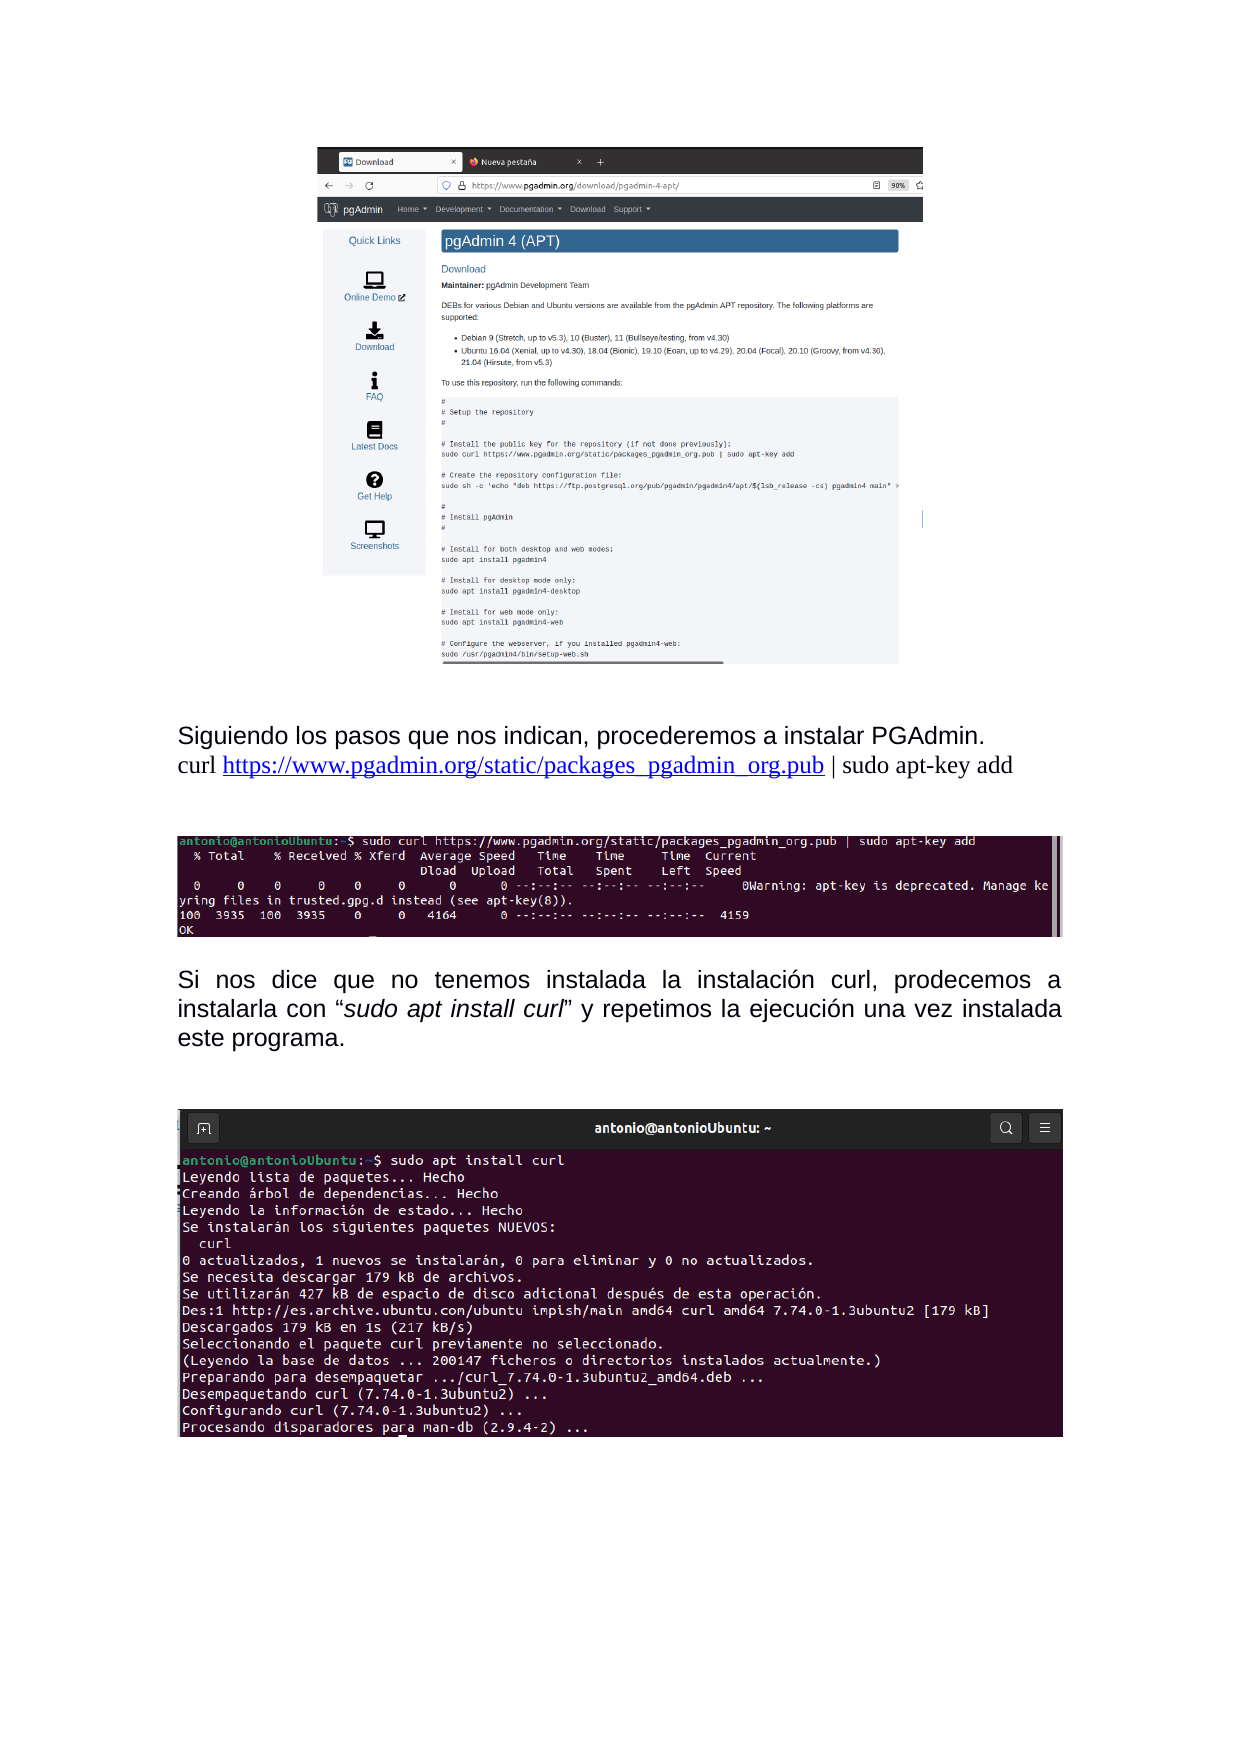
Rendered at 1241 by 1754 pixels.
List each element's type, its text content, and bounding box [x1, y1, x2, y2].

text Si nos dice que no tenemos instalada la instalación curl, prodecemos a instalarla con “sudo apt install curl” y repetimos la ejecución una vez instalada este programa. [177, 965, 1063, 1052]
text Siguiendo los pasos que nos indican, procederemos a instalar PGAdmin. [177, 721, 1063, 750]
text curl https://www.pgadmin.org/static/packages_pgadmin_org.pub | sudo apt-key add [177, 750, 1063, 778]
